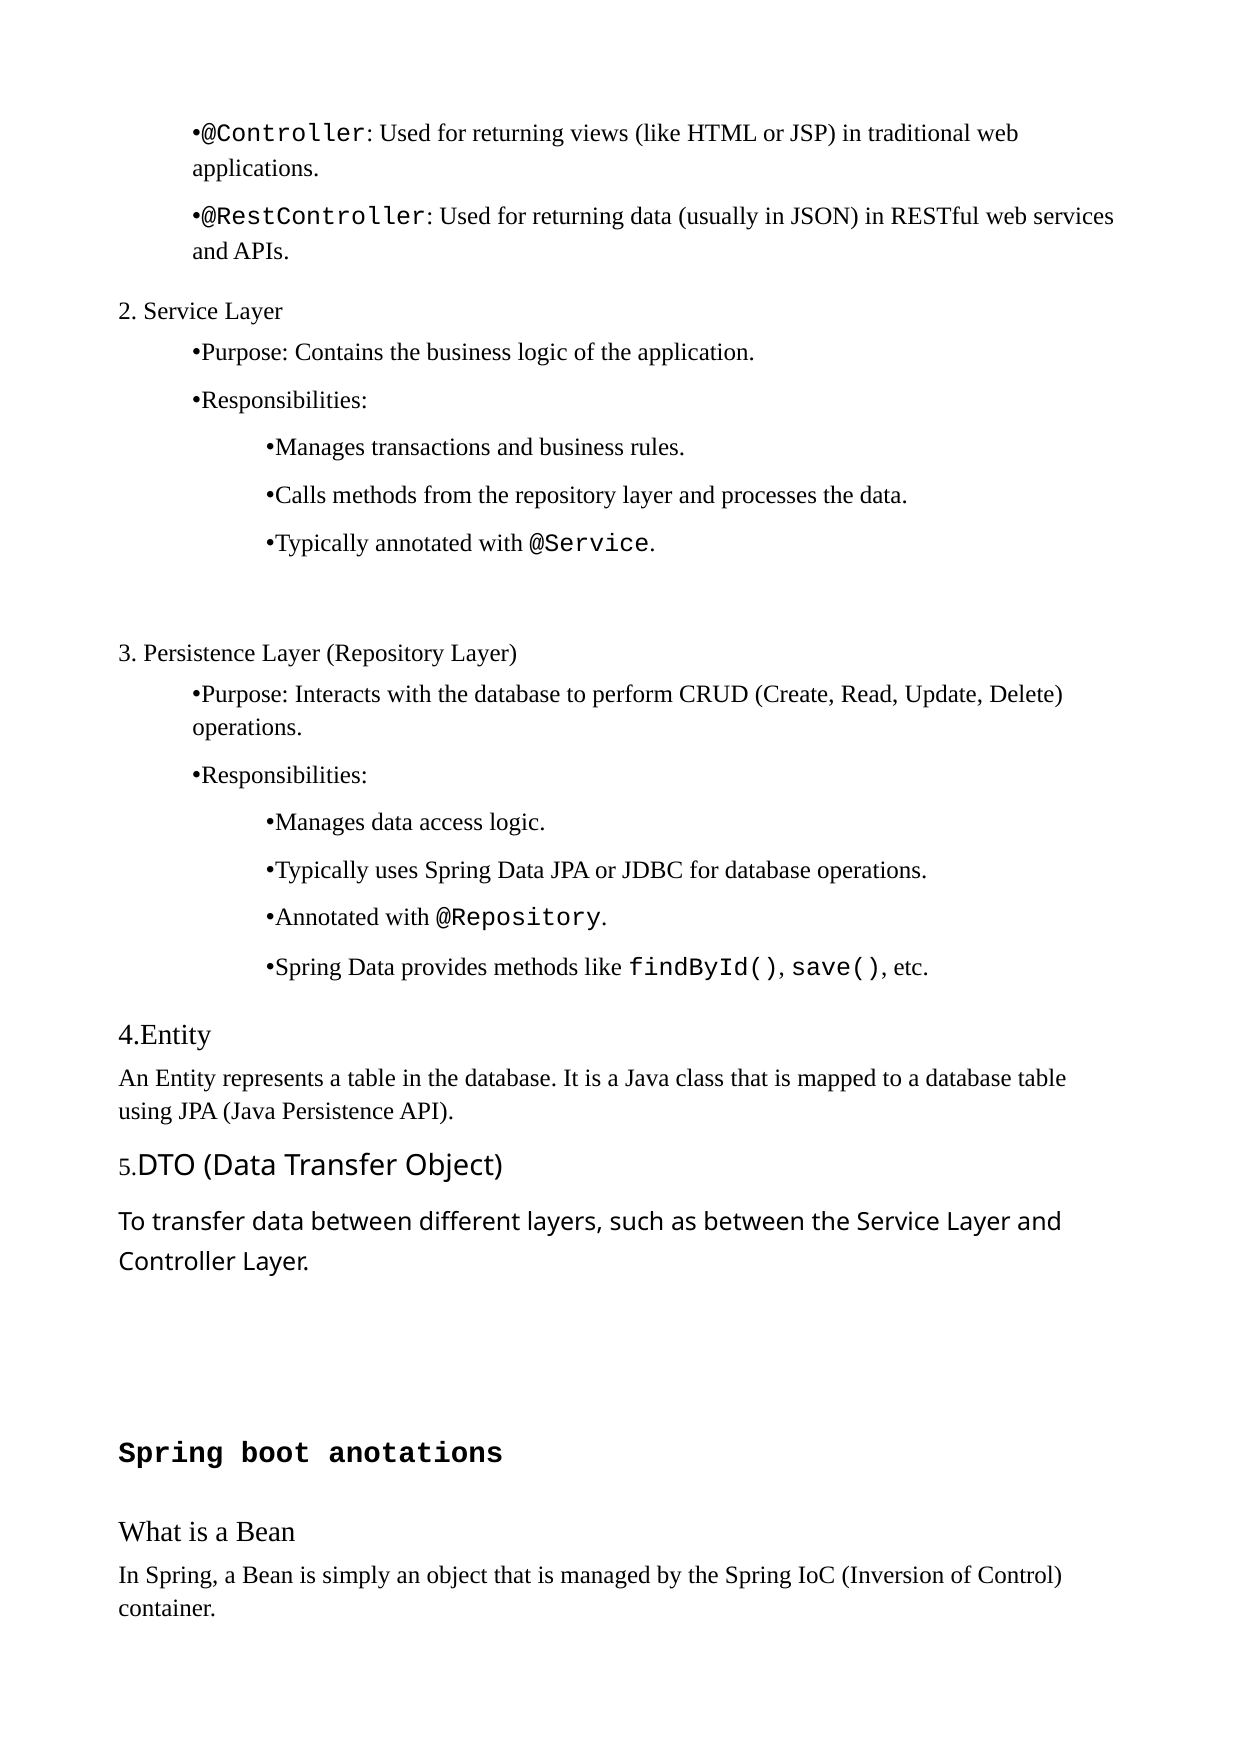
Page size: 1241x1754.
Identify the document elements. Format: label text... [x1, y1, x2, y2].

list Responsibilities: [118, 760, 1122, 788]
list Calls methods from the repository layer and processes the data. [118, 480, 1122, 509]
text An Entity represents a table in the database. It is a Java class that is mapped to a database table using JPA (Java Persistence API). [118, 1063, 1122, 1125]
list Manages data access logic. [118, 807, 1122, 836]
list Responsibilities: [118, 385, 1122, 414]
list Purpose: Contains the business logic of the application. [118, 337, 1122, 366]
list @Controller: Used for returning views (like HTML or JSP) in traditional web applications. [118, 118, 1122, 182]
list Typically annotated with @Service. [118, 528, 1122, 558]
list @RestController: Used for returning data (usually in JSON) in RESTful web services and APIs. [118, 201, 1122, 265]
text 5.DTO (Data Transfer Object) [118, 1144, 1122, 1183]
text In Spring, a Bean is simply an object that is managed by the Spring IoC (Inversion of Control) container. [118, 1561, 1122, 1622]
text To transfer data between different layers, such as between the Service Layer and Controller Layer. [118, 1204, 1122, 1277]
subtitle 2. Service Layer [118, 296, 1122, 325]
list Manages transactions and business rules. [118, 432, 1122, 461]
subtitle What is a Bean [118, 1514, 1122, 1548]
list Spring Data provides methods like findById(), save(), etc. [118, 952, 1122, 983]
subtitle 4.Entity [118, 1017, 1122, 1051]
list Annotated with @Repository. [118, 902, 1122, 933]
list Typically uses Spring Data JPA or JDBC for database operations. [118, 855, 1122, 884]
list Purpose: Interacts with the database to perform CRUD (Create, Read, Update, Delete) operations. [118, 679, 1122, 741]
subtitle 3. Persistence Layer (Repository Layer) [118, 638, 1122, 667]
text Spring boot anotations [118, 1438, 1122, 1472]
